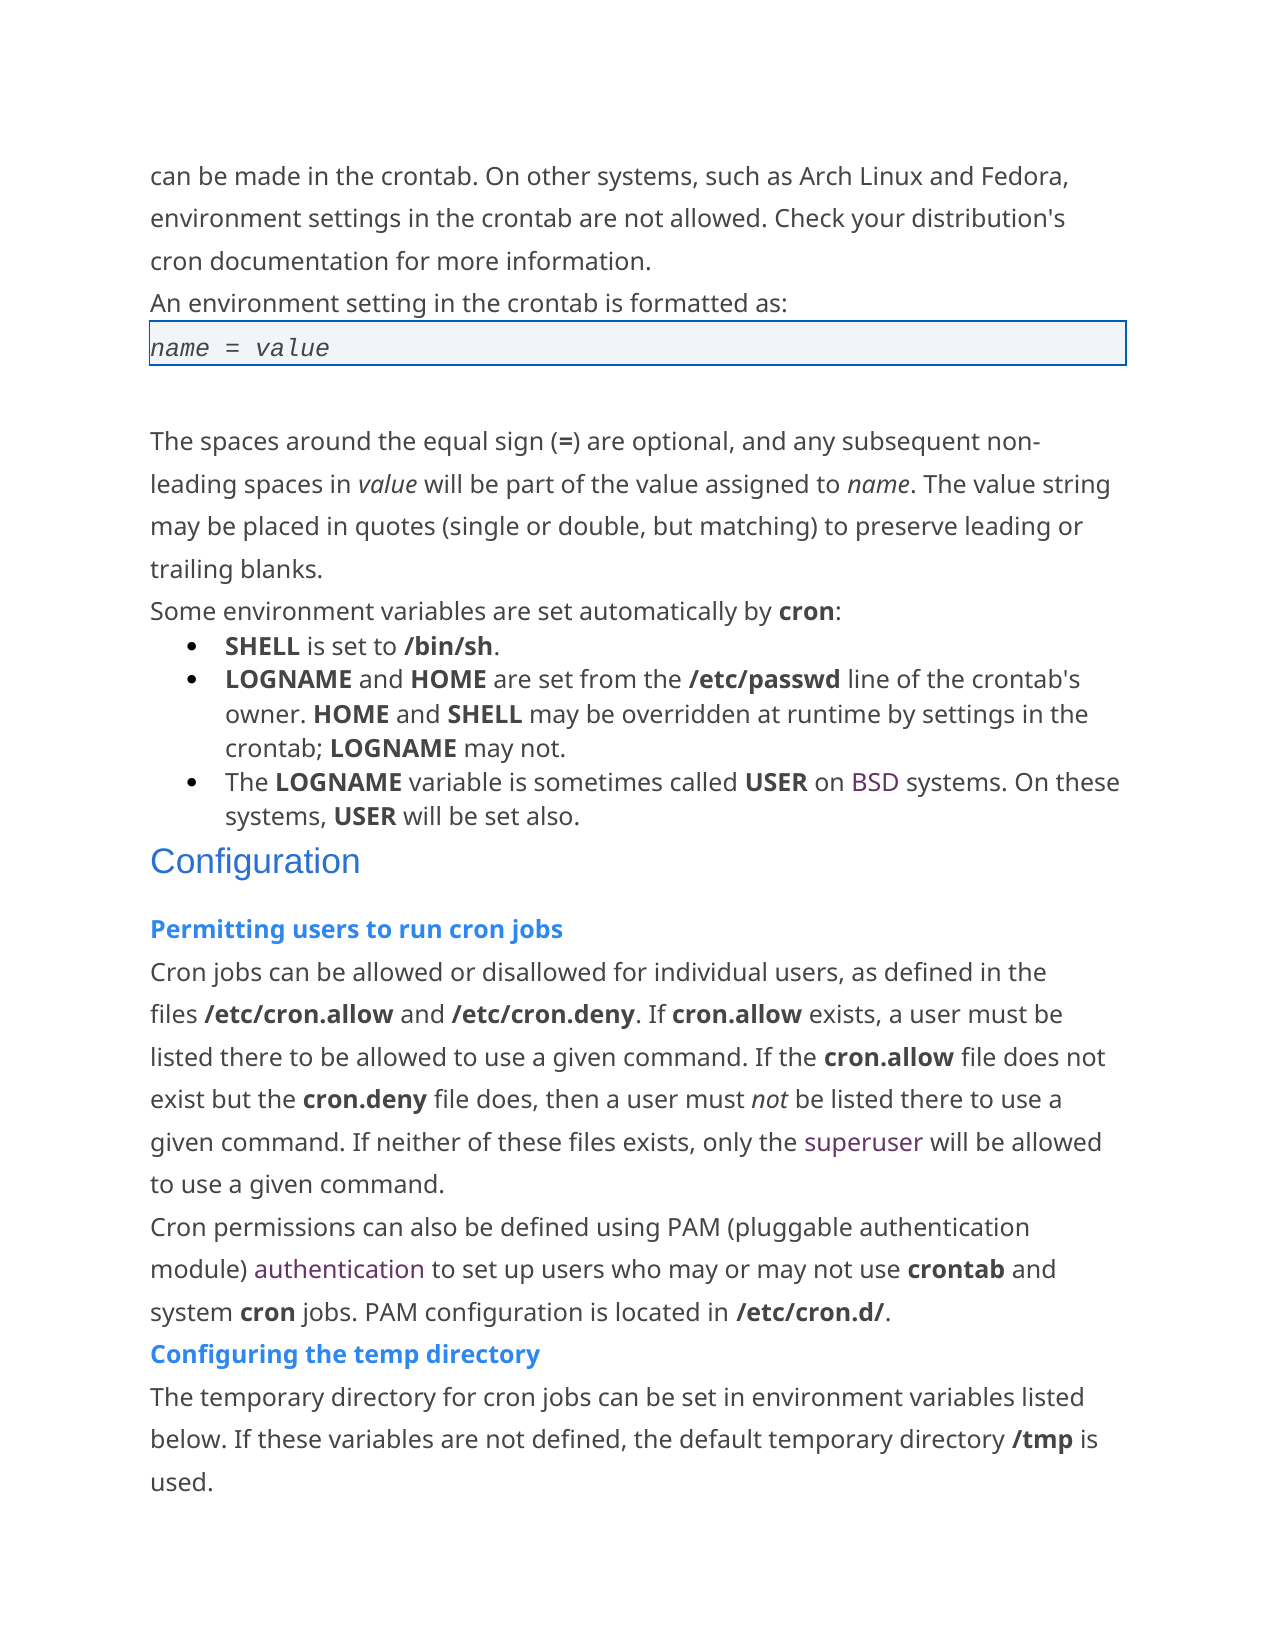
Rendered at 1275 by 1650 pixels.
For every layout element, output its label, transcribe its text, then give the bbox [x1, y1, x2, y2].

text Some environment variables are set automatically by cron: [150, 586, 1125, 628]
text can be made in the crontab. On other systems, such as Arch Linux and Fedora, environment settings in the crontab are not allowed. Check your distribution's cron documentation for more information. [150, 150, 1125, 277]
text Cron jobs can be allowed or disallowed for individual users, as defined in the files /etc/cron.allow and /etc/cron.deny. If cron.allow exists, a user must be listed there to be allowed to use a given command. If the cron.allow file does not exist but the cron.deny file does, then a user must not be listed there to use a given command. If neither of these files exists, only the superuser will be allowed to use a given command. [150, 946, 1125, 1201]
list SHELL is set to /bin/sh. [187, 628, 1125, 662]
subtitle Configuration [150, 840, 1125, 881]
text The temporary directory for cron jobs can be set in environment variables listed below. If these variables are not defined, the default temporary directory /tmp is used. [150, 1371, 1125, 1498]
list The LOGNAME variable is sometimes called USER on BSD systems. On these systems, USER will be set also. [187, 764, 1125, 832]
text name = value [150, 322, 1125, 364]
text Permitting users to run cron jobs [150, 903, 1125, 946]
list LOGNAME and HOME are set from the /etc/passwd line of the crontab's owner. HOME and SHELL may be overridden at runtime by settings in the crontab; LOGNAME may not. [187, 662, 1125, 764]
text The spaces around the equal sign (=) are optional, and any subsequent non-leading spaces in value will be part of the value assigned to name. The value string may be placed in quotes (single or double, but matching) to preserve leading or trailing blanks. [150, 416, 1125, 586]
text An environment setting in the crontab is formatted as: [150, 277, 1125, 320]
text Cron permissions can also be defined using PAM (pluggable authentication module) authentication to set up users who may or may not use crontab and system cron jobs. PAM configuration is located in /etc/cron.d/. [150, 1201, 1125, 1328]
text Configuring the temp directory [150, 1328, 1125, 1371]
